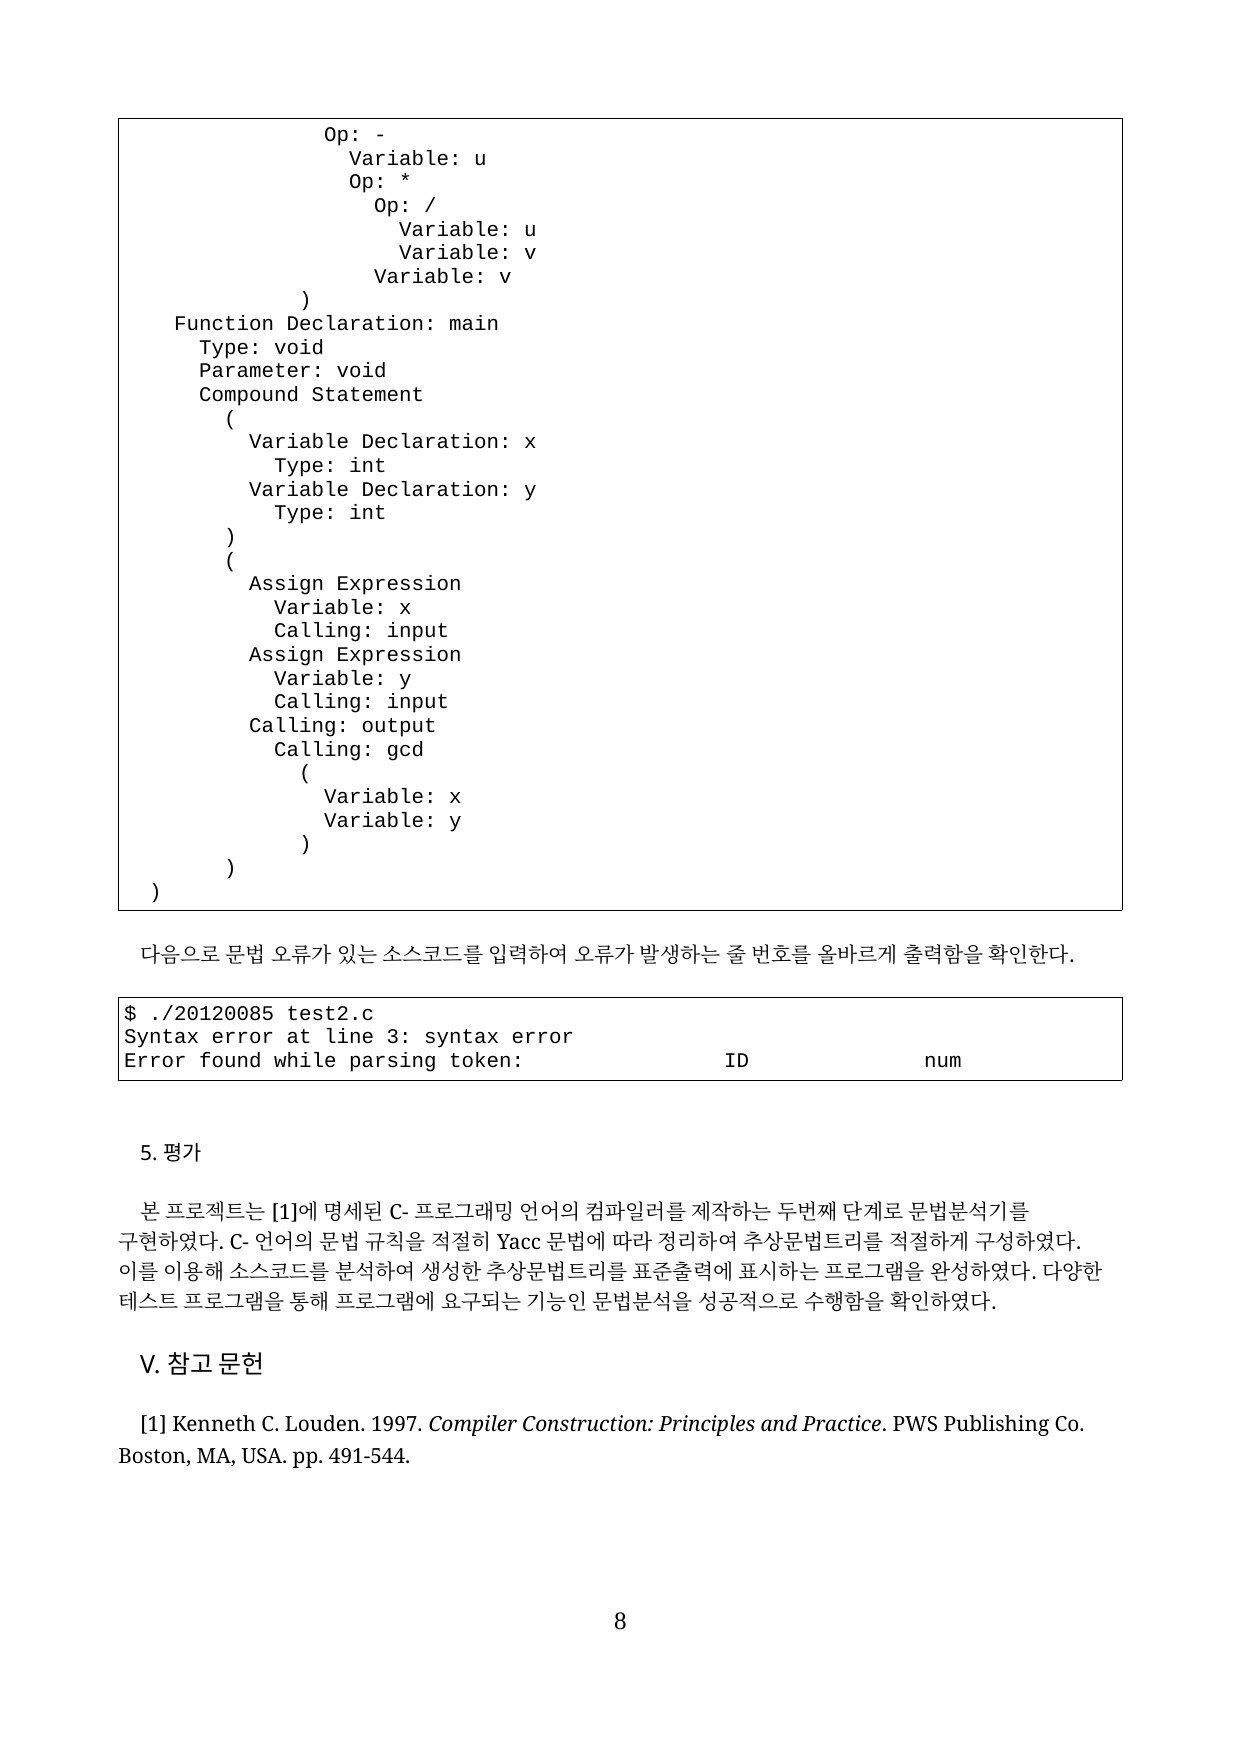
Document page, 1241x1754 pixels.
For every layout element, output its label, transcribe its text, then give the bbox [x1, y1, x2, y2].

text 본 프로젝트는 [1]에 명세된 C- 프로그래밍 언어의 컴파일러를 제작하는 두번째 단계로 문법분석기를 구현하였다. C- 언어의 문법 규칙을 적절히 Yacc 문법에 따라 정리하여 추상문법트리를 적절하게 구성하였다. 이를 이용해 소스코드를 분석하여 생성한 추상문법트리를 표준출력에 표시하는 프로그램을 완성하였다. 다양한 테스트 프로그램을 통해 프로그램에 요구되는 기능인 문법분석을 성공적으로 수행함을 확인하였다. [118, 1195, 1122, 1316]
text V. 참고 문헌 [118, 1344, 1122, 1380]
text 5. 평가 [118, 1137, 1122, 1167]
table_header Op: - Variable: u Op: * Op: / Variable: u Variable: v Variable: v ) Function Declaration: main Type: void Parameter: void Compound Statement ( Variable Declaration: x Type: int Variable Declaration: y Type: int ) ( Assign Expression Variable: x Calling: input Assign Expression Variable: y Calling: input Calling: output Calling: gcd ( Variable: x Variable: y ) ) ) [119, 119, 1122, 910]
text 다음으로 문법 오류가 있는 소스코드를 입력하여 오류가 발생하는 줄 번호를 올바르게 출력함을 확인한다. [118, 938, 1122, 969]
text [1] Kenneth C. Louden. 1997. Compiler Construction: Principles and Practice. PWS Publishing Co. Boston, MA, USA. pp. 491-544. [118, 1409, 1122, 1470]
table_header $ ./20120085 test2.c Syntax error at line 3: syntax error Error found while parsing token: ID num [119, 998, 1122, 1079]
